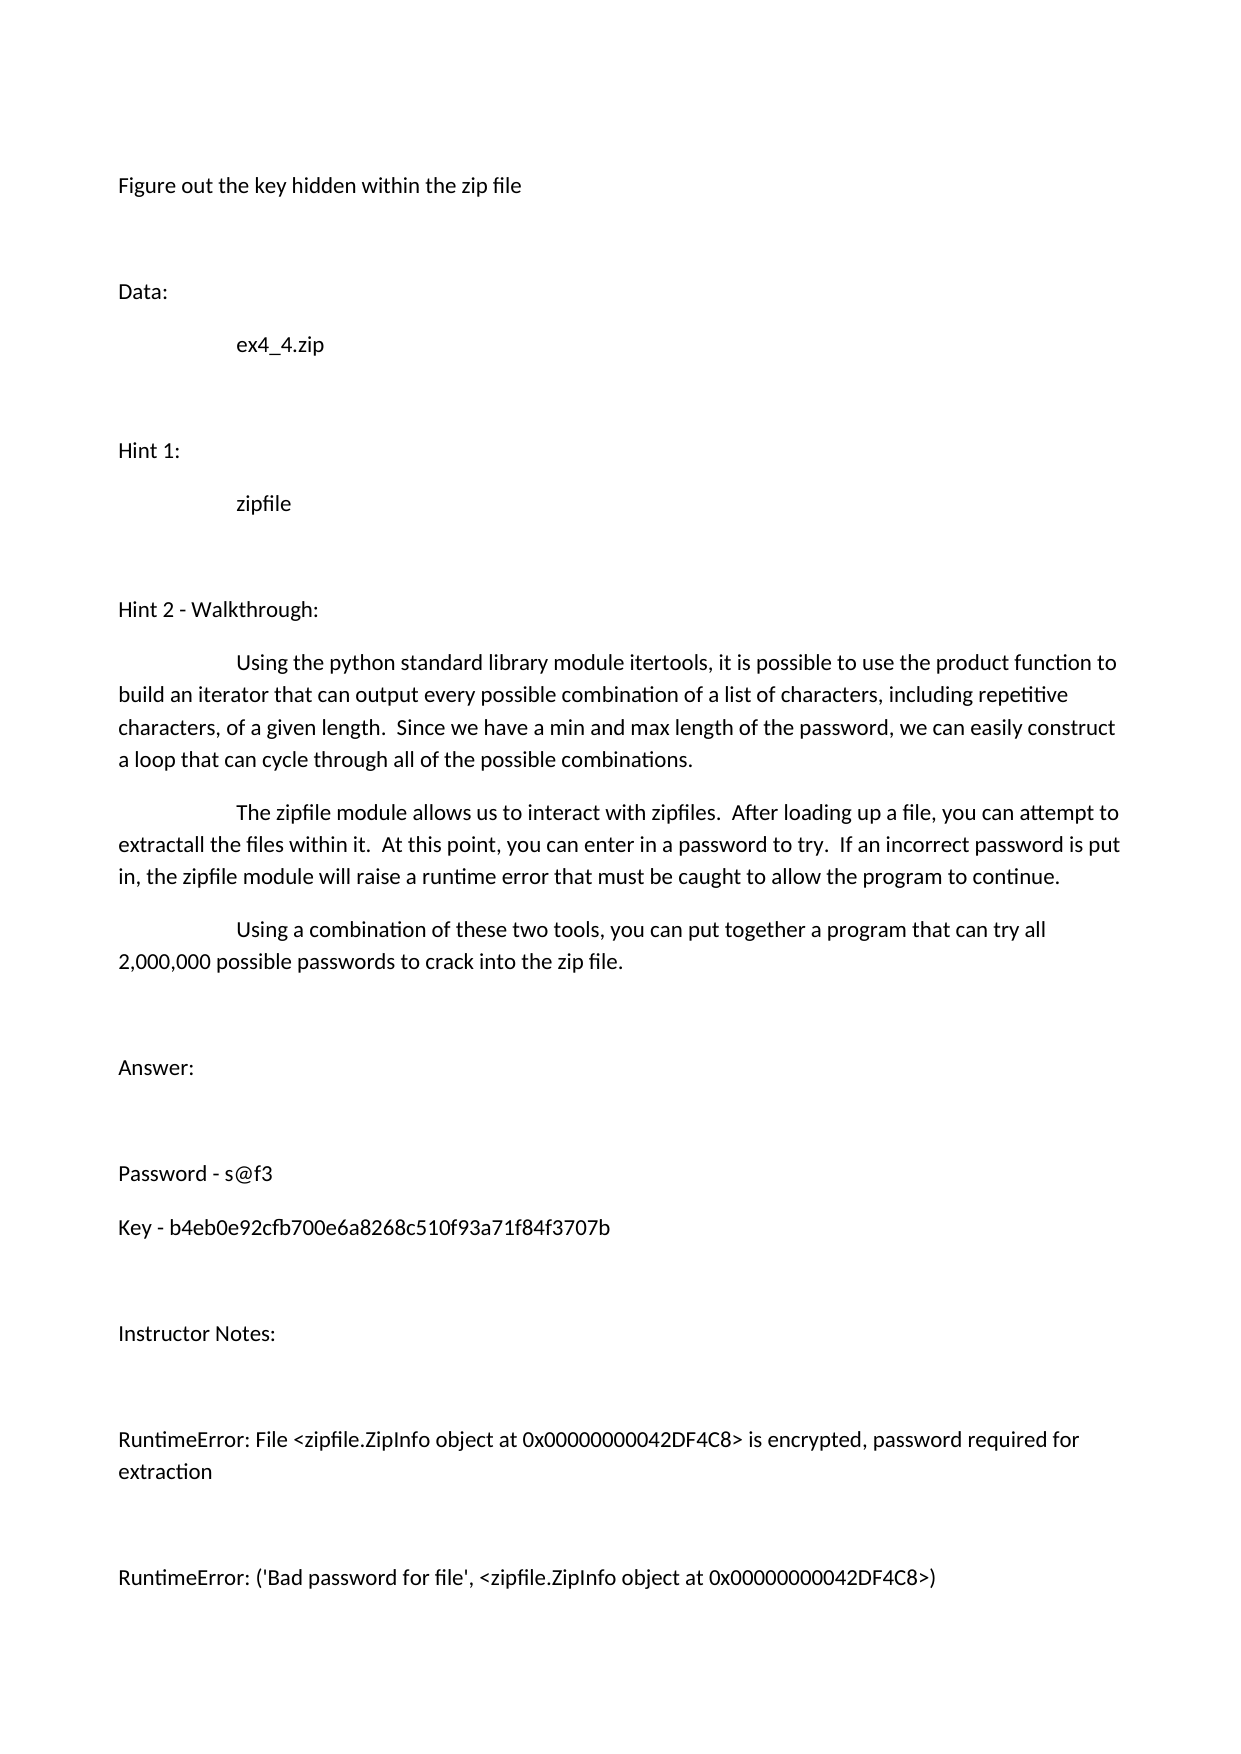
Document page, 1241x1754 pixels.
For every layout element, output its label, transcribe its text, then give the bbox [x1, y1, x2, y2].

text Using a combination of these two tools, you can put together a program that can try all 2,000,000 possible passwords to crack into the zip file. [118, 915, 1122, 976]
text Instructor Notes: [118, 1319, 1122, 1347]
text Figure out the key hidden within the zip file [118, 171, 1122, 199]
text Data: [118, 277, 1122, 305]
text Key - b4eb0e92cfb700e6a8268c510f93a71f84f3707b [118, 1213, 1122, 1241]
text Answer: [118, 1053, 1122, 1082]
text RuntimeError: File <zipfile.ZipInfo object at 0x00000000042DF4C8> is encrypted, password required for extraction [118, 1425, 1122, 1485]
text RuntimeError: ('Bad password for file', <zipfile.ZipInfo object at 0x00000000042DF4C8>) [118, 1563, 1122, 1591]
text Password - s@f3 [118, 1159, 1122, 1188]
text Hint 2 - Walkthrough: [118, 595, 1122, 623]
text zipfile [118, 489, 1122, 517]
text Hint 1: [118, 436, 1122, 464]
text ex4_4.zip [118, 330, 1122, 358]
text Using the python standard library module itertools, it is possible to use the product function to build an iterator that can output every possible combination of a list of characters, including repetitive characters, of a given length. Since we have a min and max length of the password, we can easily construct a loop that can cycle through all of the possible combinations. [118, 648, 1122, 773]
text The zipfile module allows us to interact with zipfiles. After loading up a file, you can attempt to extractall the files within it. At this point, you can enter in a password to try. If an incorrect password is put in, the zipfile module will raise a runtime error that must be caught to allow the program to continue. [118, 798, 1122, 890]
